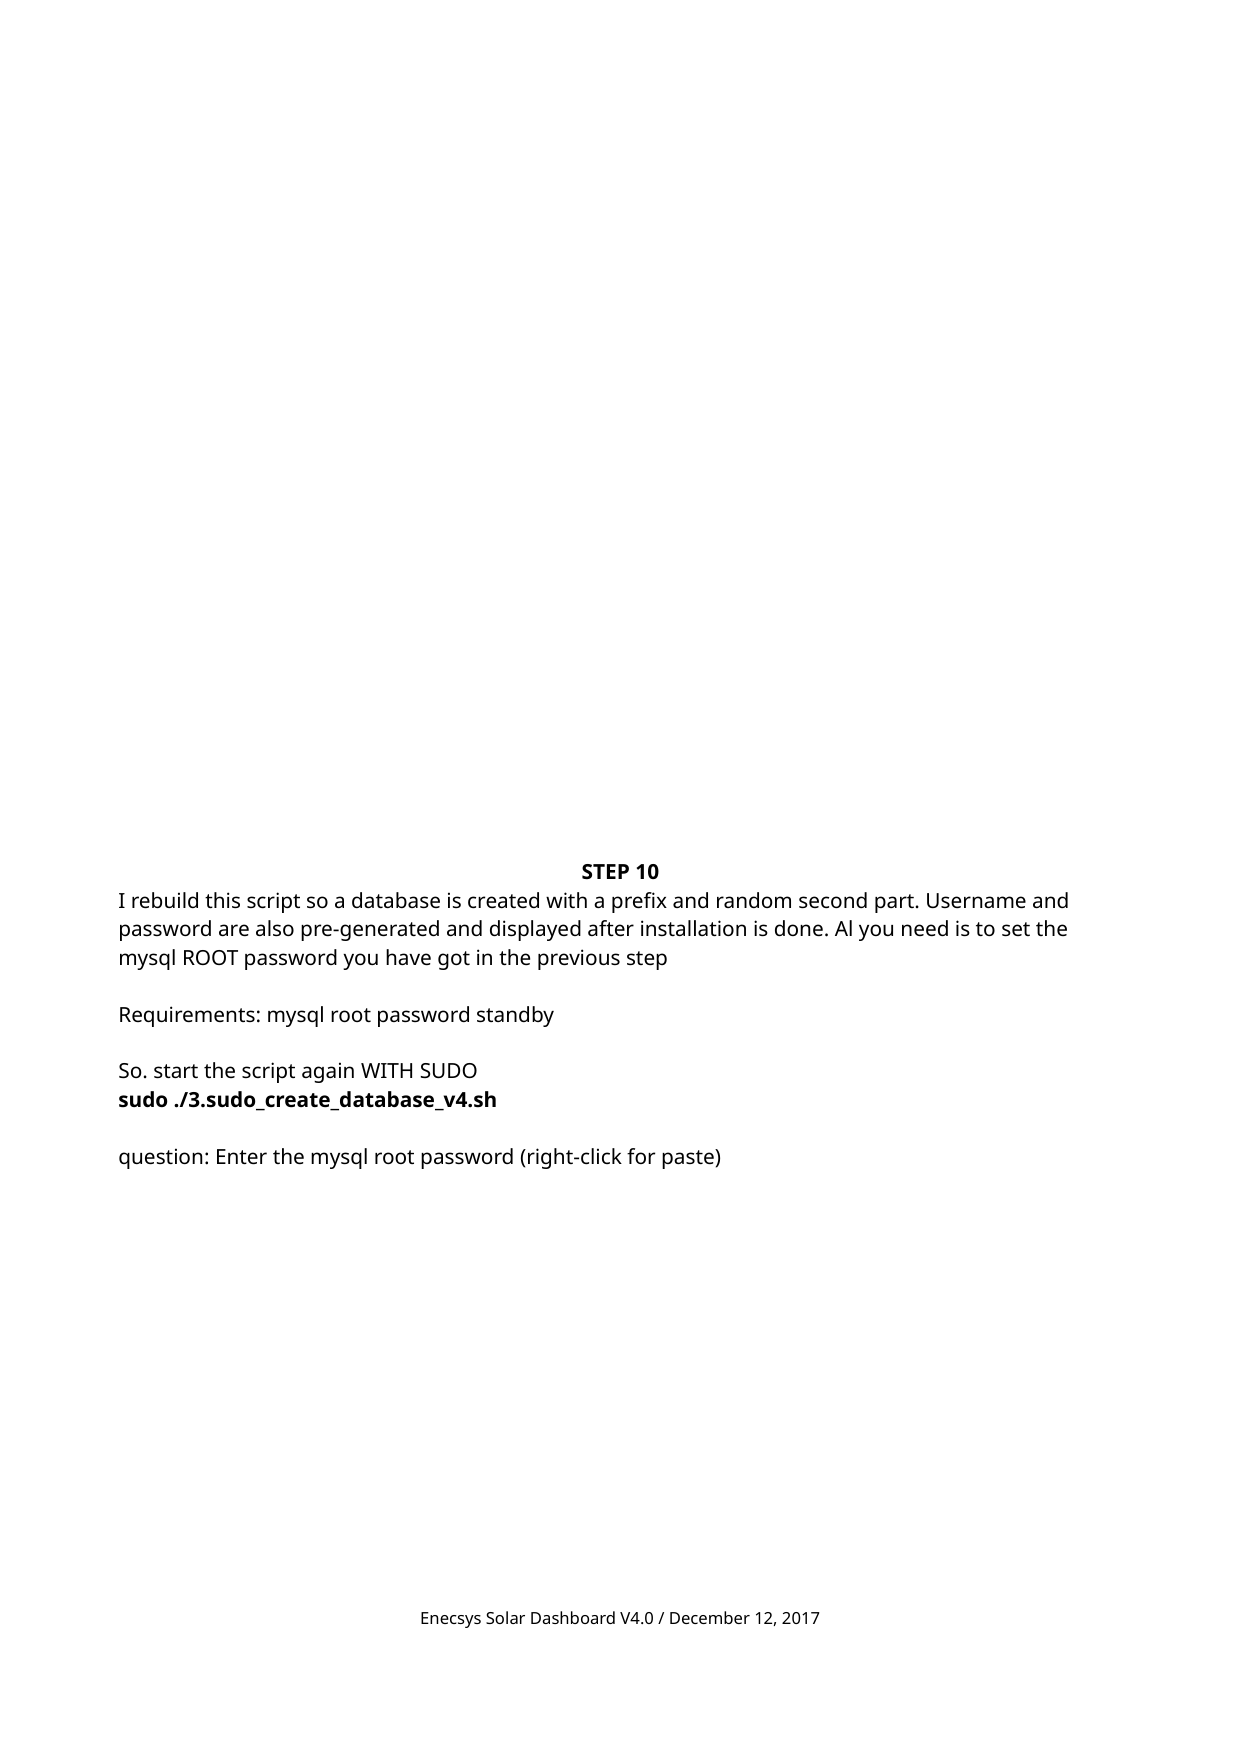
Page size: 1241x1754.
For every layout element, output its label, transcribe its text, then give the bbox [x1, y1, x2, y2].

text I rebuild this script so a database is created with a prefix and random second part. Username and password are also pre-generated and displayed after installation is done. Al you need is to set the mysql ROOT password you have got in the previous step [118, 886, 1122, 971]
text sudo ./3.sudo_create_database_v4.sh [118, 1085, 1122, 1113]
text question: Enter the mysql root password (right-click for paste) [118, 1142, 1122, 1170]
text So. start the script again WITH SUDO [118, 1057, 1122, 1085]
text STEP 10 [118, 857, 1122, 886]
text Requirements: mysql root password standby [118, 1000, 1122, 1028]
